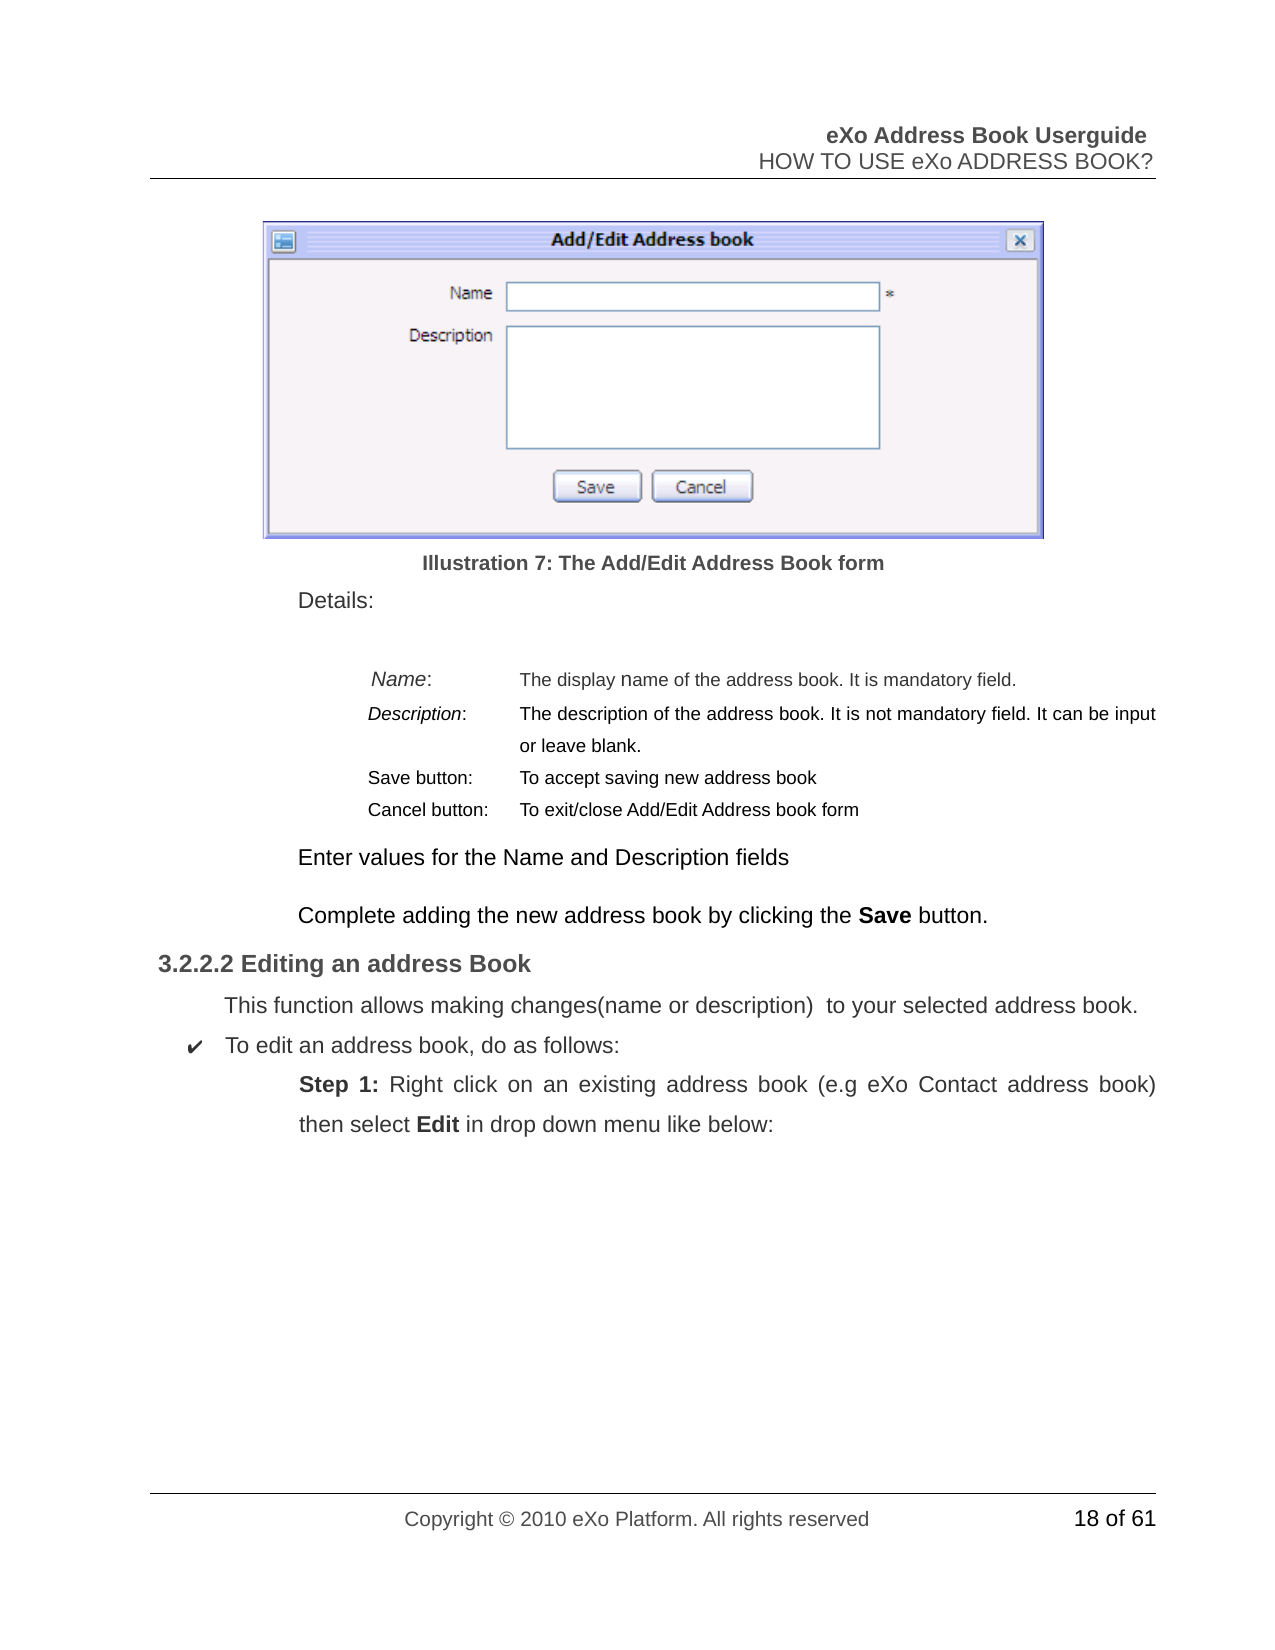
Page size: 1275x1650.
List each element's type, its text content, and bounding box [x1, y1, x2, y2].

list To edit an address book, do as follows: [187, 1032, 1156, 1058]
text Description: The description of the address book. It is not mandatory field. It can be input or leave blank. [368, 702, 1156, 756]
list Step 1: Right click on an existing address book (e.g eXo Contact address book) then select Edit in drop down menu like below: [261, 1071, 1156, 1137]
text Illustration 7: The Add/Edit Address Book form [263, 539, 1044, 574]
text Save button: To accept saving new address book [368, 767, 1156, 788]
list Complete adding the new address book by clicking the Save button. [260, 902, 1156, 929]
subtitle Editing an address Book [158, 949, 1156, 978]
text Name: The display name of the address book. It is mandatory field. [371, 666, 1156, 690]
text Cancel button: To exit/close Add/Edit Address book form [368, 799, 1156, 821]
text Details: [263, 208, 1156, 614]
text This function allows making changes(name or description) to your selected address book. [224, 992, 1156, 1018]
list Enter values for the Name and Description fields [260, 843, 1156, 870]
picture [262, 221, 1044, 539]
